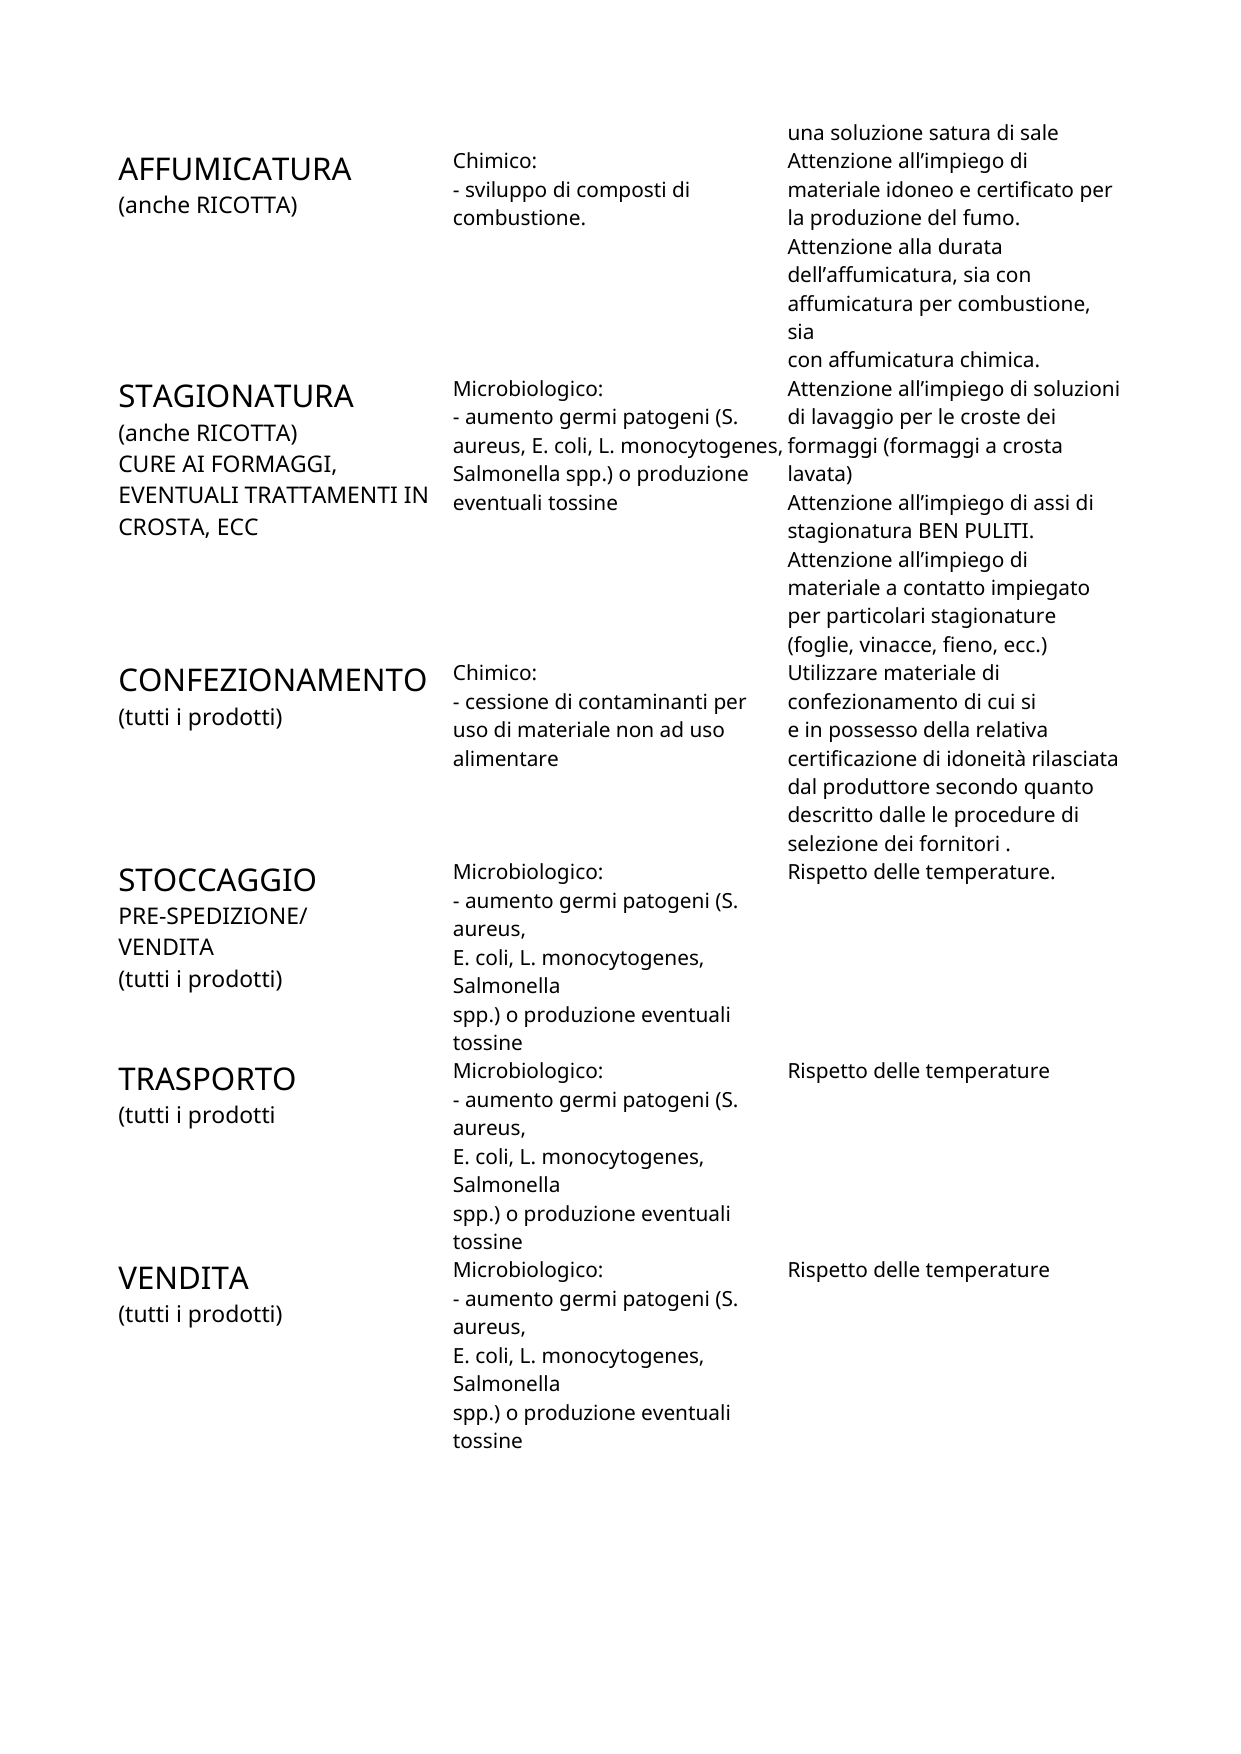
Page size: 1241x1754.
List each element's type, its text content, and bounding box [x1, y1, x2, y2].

table_cell STOCCAGGIO PRE-SPEDIZIONE/ VENDITA (tutti i prodotti) [118, 858, 453, 1057]
table_cell Microbiologico: - aumento germi patogeni (S. aureus, E. coli, L. monocytogenes, Salmonella spp.) o produzione eventuali tossine [453, 1256, 787, 1455]
table_cell STAGIONATURA (anche RICOTTA) CURE AI FORMAGGI, EVENTUALI TRATTAMENTI IN CROSTA, ECC [118, 374, 453, 658]
table_cell una soluzione satura di sale [787, 118, 1122, 147]
table_cell Rispetto delle temperature [787, 1256, 1122, 1455]
table_cell Utilizzare materiale di confezionamento di cui si e in possesso della relativa certificazione di idoneità rilasciata dal produttore secondo quanto descritto dalle le procedure di selezione dei fornitori . [787, 659, 1122, 857]
table_cell TRASPORTO (tutti i prodotti [118, 1057, 453, 1256]
table_cell Rispetto delle temperature [787, 1057, 1122, 1256]
table_cell Microbiologico: - aumento germi patogeni (S. aureus, E. coli, L. monocytogenes, Salmonella spp.) o produzione eventuali tossine [453, 858, 787, 1057]
table_cell Chimico: - cessione di contaminanti per uso di materiale non ad uso alimentare [453, 659, 787, 857]
table_cell Attenzione all’impiego di materiale idoneo e certificato per la produzione del fumo. Attenzione alla durata dell’affumicatura, sia con affumicatura per combustione, sia con affumicatura chimica. [787, 147, 1122, 374]
table_cell AFFUMICATURA (anche RICOTTA) [118, 147, 453, 374]
table_cell [118, 118, 453, 147]
table_cell Attenzione all’impiego di soluzioni di lavaggio per le croste dei formaggi (formaggi a crosta lavata) [787, 374, 1122, 488]
table_cell CONFEZIONAMENTO (tutti i prodotti) [118, 659, 453, 857]
table_cell Rispetto delle temperature. [787, 858, 1122, 1057]
table_cell Attenzione all’impiego di assi di stagionatura BEN PULITI. Attenzione all’impiego di materiale a contatto impiegato per particolari stagionature (foglie, vinacce, fieno, ecc.) [787, 488, 1122, 658]
table_cell Chimico: - sviluppo di composti di combustione. [453, 147, 787, 374]
table_cell Microbiologico: - aumento germi patogeni (S. aureus, E. coli, L. monocytogenes, Salmonella spp.) o produzione eventuali tossine [453, 1057, 787, 1256]
table_cell Microbiologico: - aumento germi patogeni (S. aureus, E. coli, L. monocytogenes, Salmonella spp.) o produzione eventuali tossine [453, 374, 787, 658]
table_cell [453, 118, 787, 147]
table_cell VENDITA (tutti i prodotti) [118, 1256, 453, 1455]
